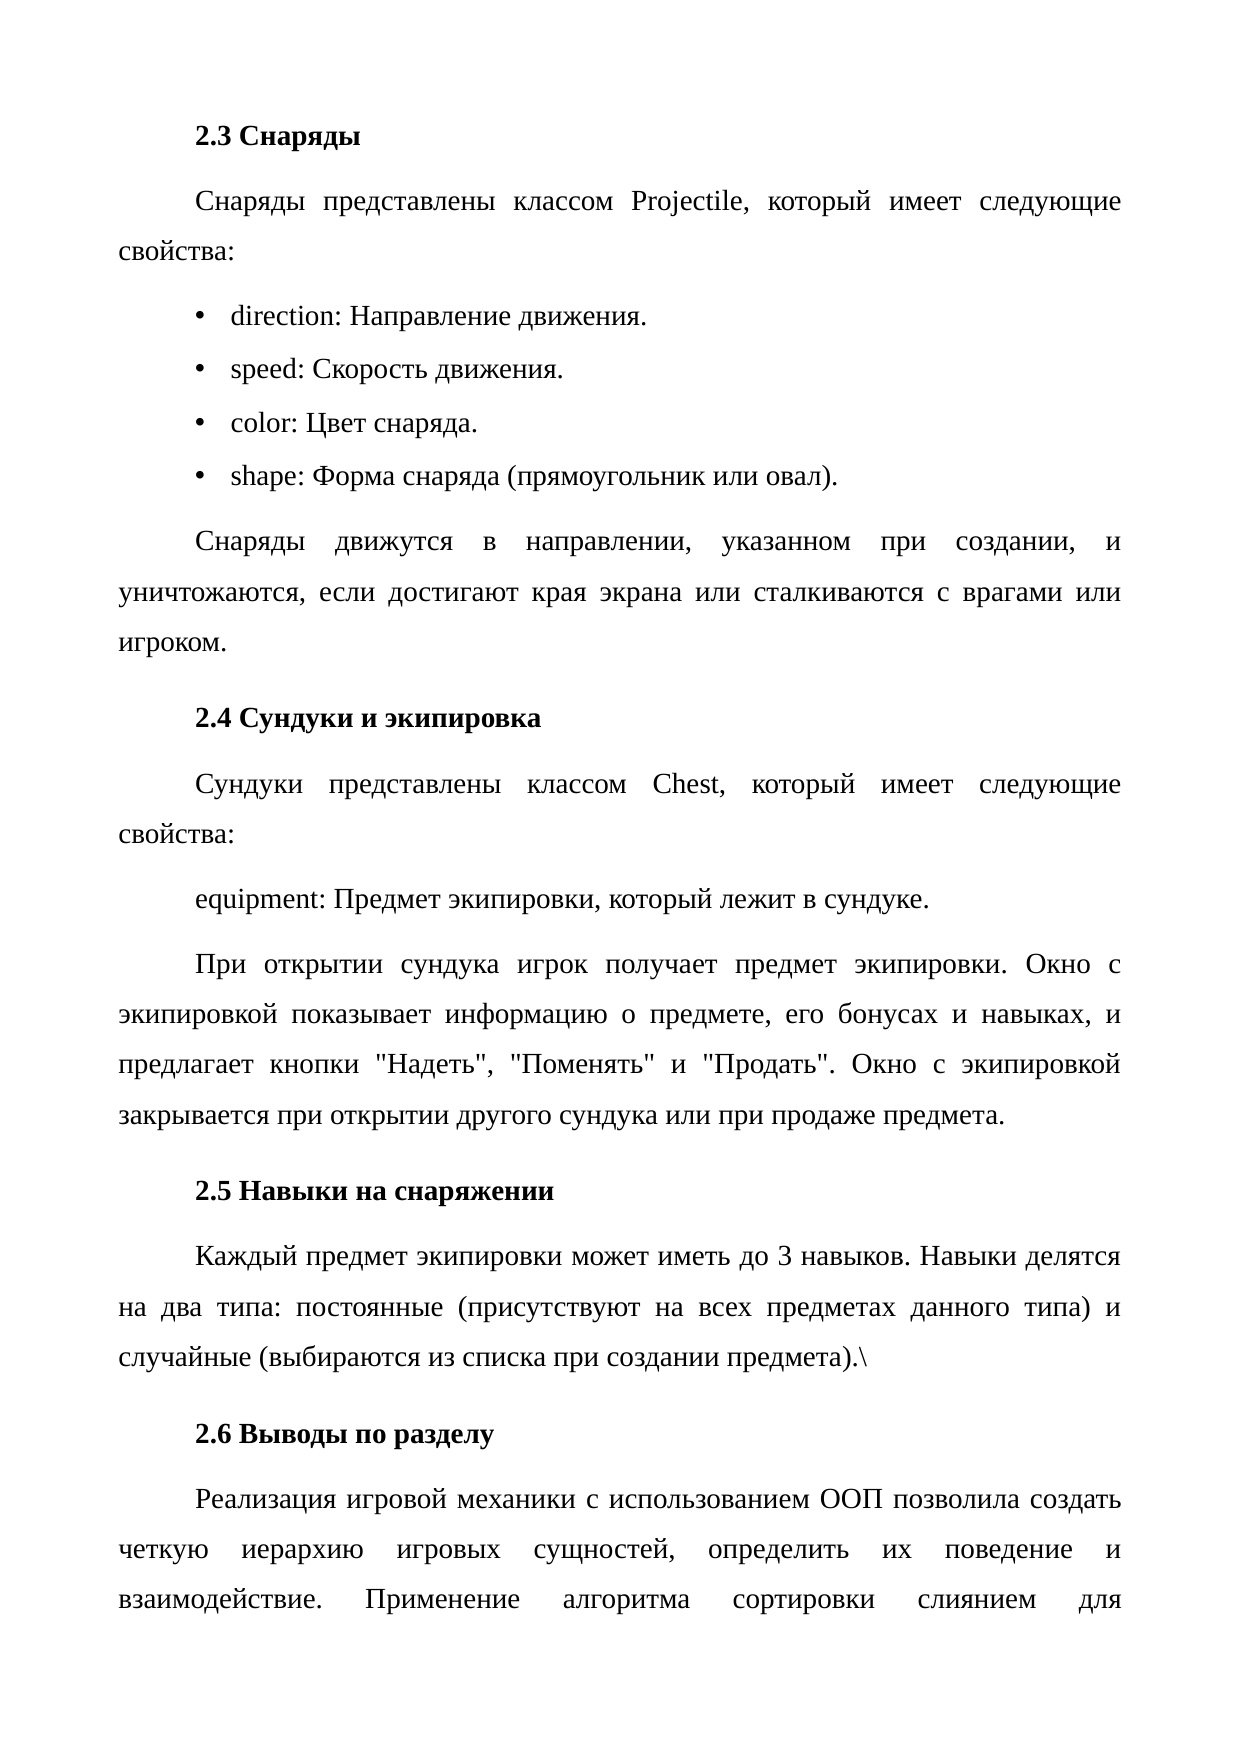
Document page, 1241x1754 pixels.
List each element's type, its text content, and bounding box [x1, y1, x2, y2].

text 2.5 Навыки на снаряжении [118, 1173, 1122, 1207]
text Снаряды представлены классом Projectile, который имеет следующие свойства: [118, 183, 1122, 267]
text 2.3 Снаряды [118, 118, 1122, 152]
list shape: Форма снаряда (прямоугольник или овал). [195, 458, 1122, 492]
list direction: Направление движения. [195, 298, 1122, 332]
text Сундуки представлены классом Chest, который имеет следующие свойства: [118, 766, 1122, 849]
text 2.4 Сундуки и экипировка [118, 701, 1122, 734]
text Снаряды движутся в направлении, указанном при создании, и уничтожаются, если достигают края экрана или сталкиваются с врагами или игроком. [118, 523, 1122, 657]
text Реализация игровой механики с использованием ООП позволила создать четкую иерархию игровых сущностей, определить их поведение и взаимодействие. Применение алгоритма сортировки слиянием для [118, 1481, 1122, 1615]
text equipment: Предмет экипировки, который лежит в сундуке. [118, 881, 1122, 914]
text При открытии сундука игрок получает предмет экипировки. Окно с экипировкой показывает информацию о предмете, его бонусах и навыках, и предлагает кнопки "Надеть", "Поменять" и "Продать". Окно с экипировкой закрывается при открытии другого сундука или при продаже предмета. [118, 946, 1122, 1130]
text Каждый предмет экипировки может иметь до 3 навыков. Навыки делятся на два типа: постоянные (присутствуют на всех предметах данного типа) и случайные (выбираются из списка при создании предмета).\ [118, 1238, 1122, 1373]
list color: Цвет снаряда. [195, 405, 1122, 438]
list speed: Скорость движения. [195, 352, 1122, 385]
text 2.6 Выводы по разделу [118, 1416, 1122, 1449]
